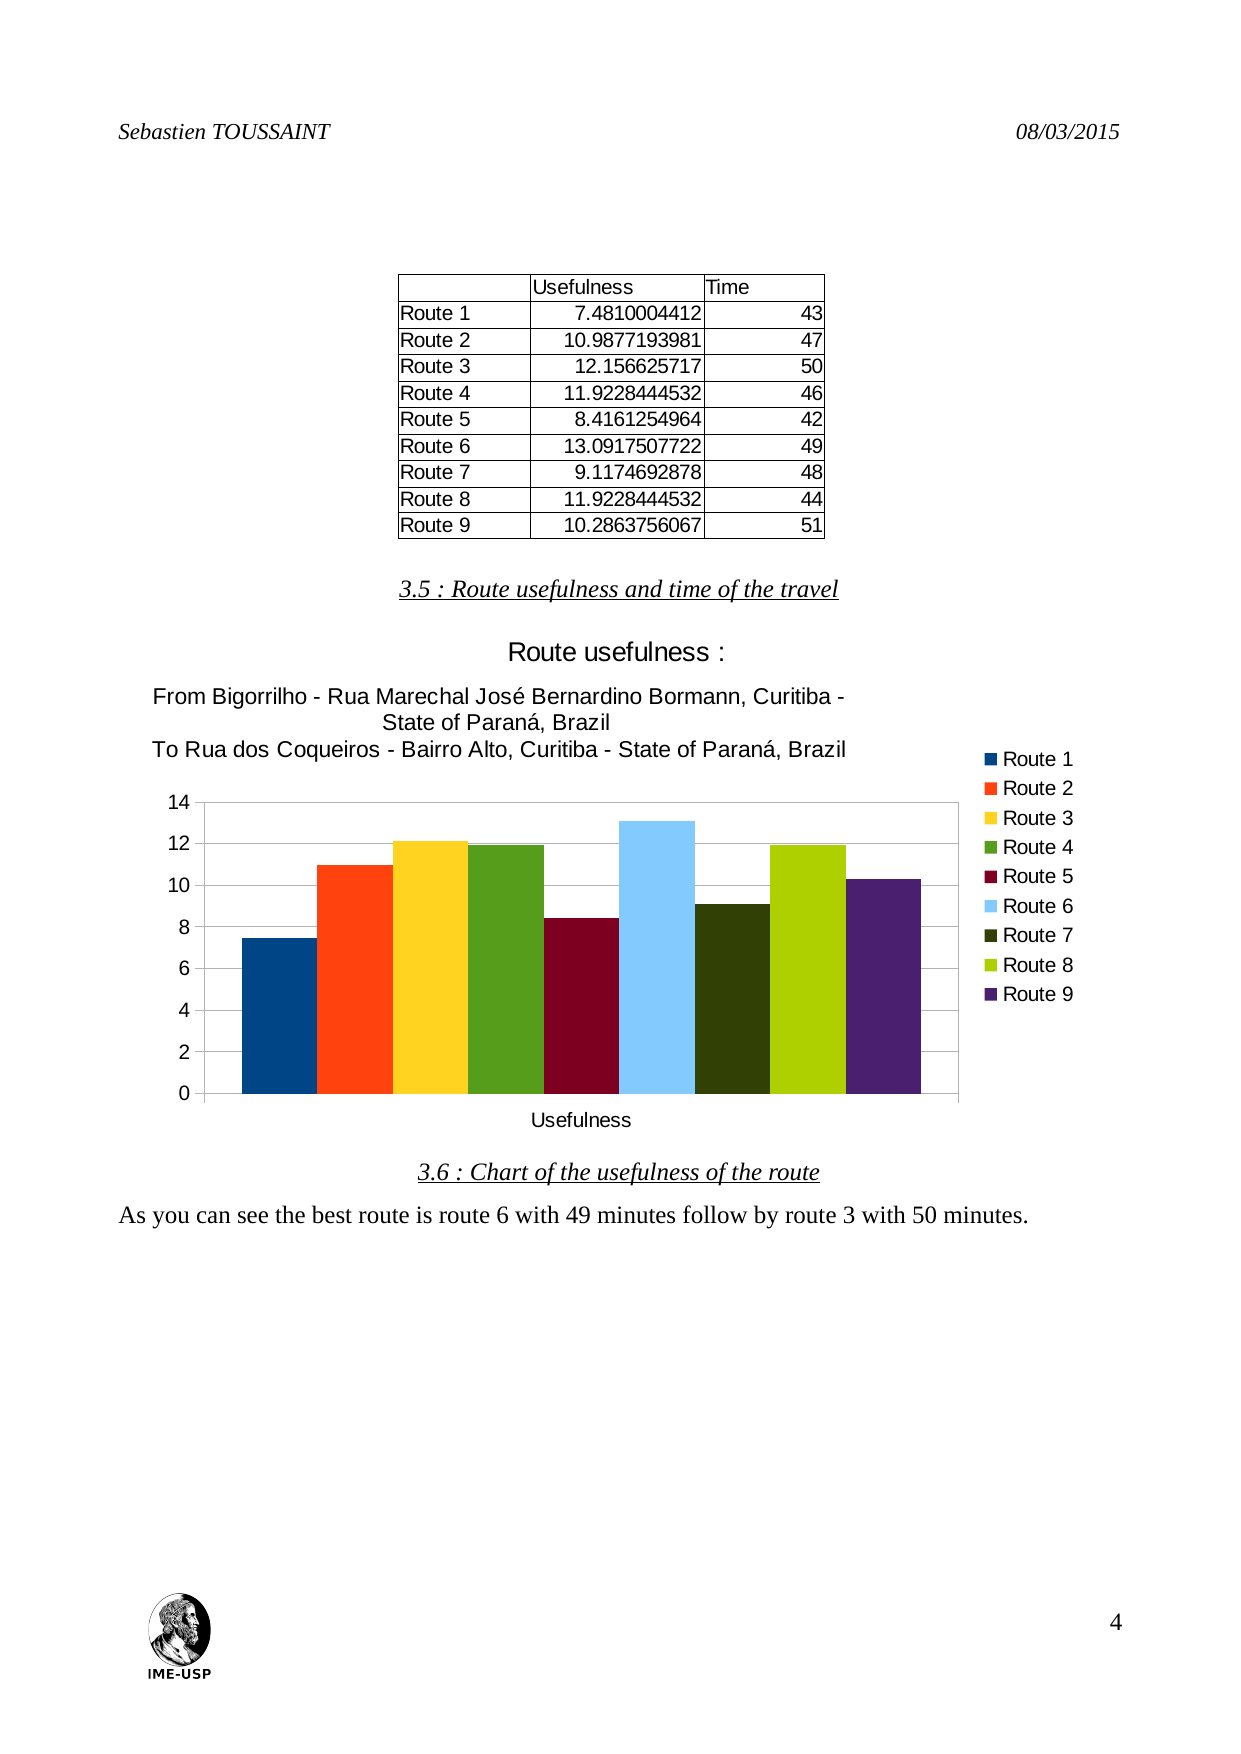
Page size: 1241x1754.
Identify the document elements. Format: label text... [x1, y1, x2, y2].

picture [148, 1593, 211, 1679]
text As you can see the best route is route 6 with 49 minutes follow by route 3 with 50 minutes. [118, 1200, 1122, 1229]
text 3.5 : Route usefulness and time of the travel [118, 574, 1122, 603]
text 3.6 : Chart of the usefulness of the route [118, 617, 1122, 1186]
